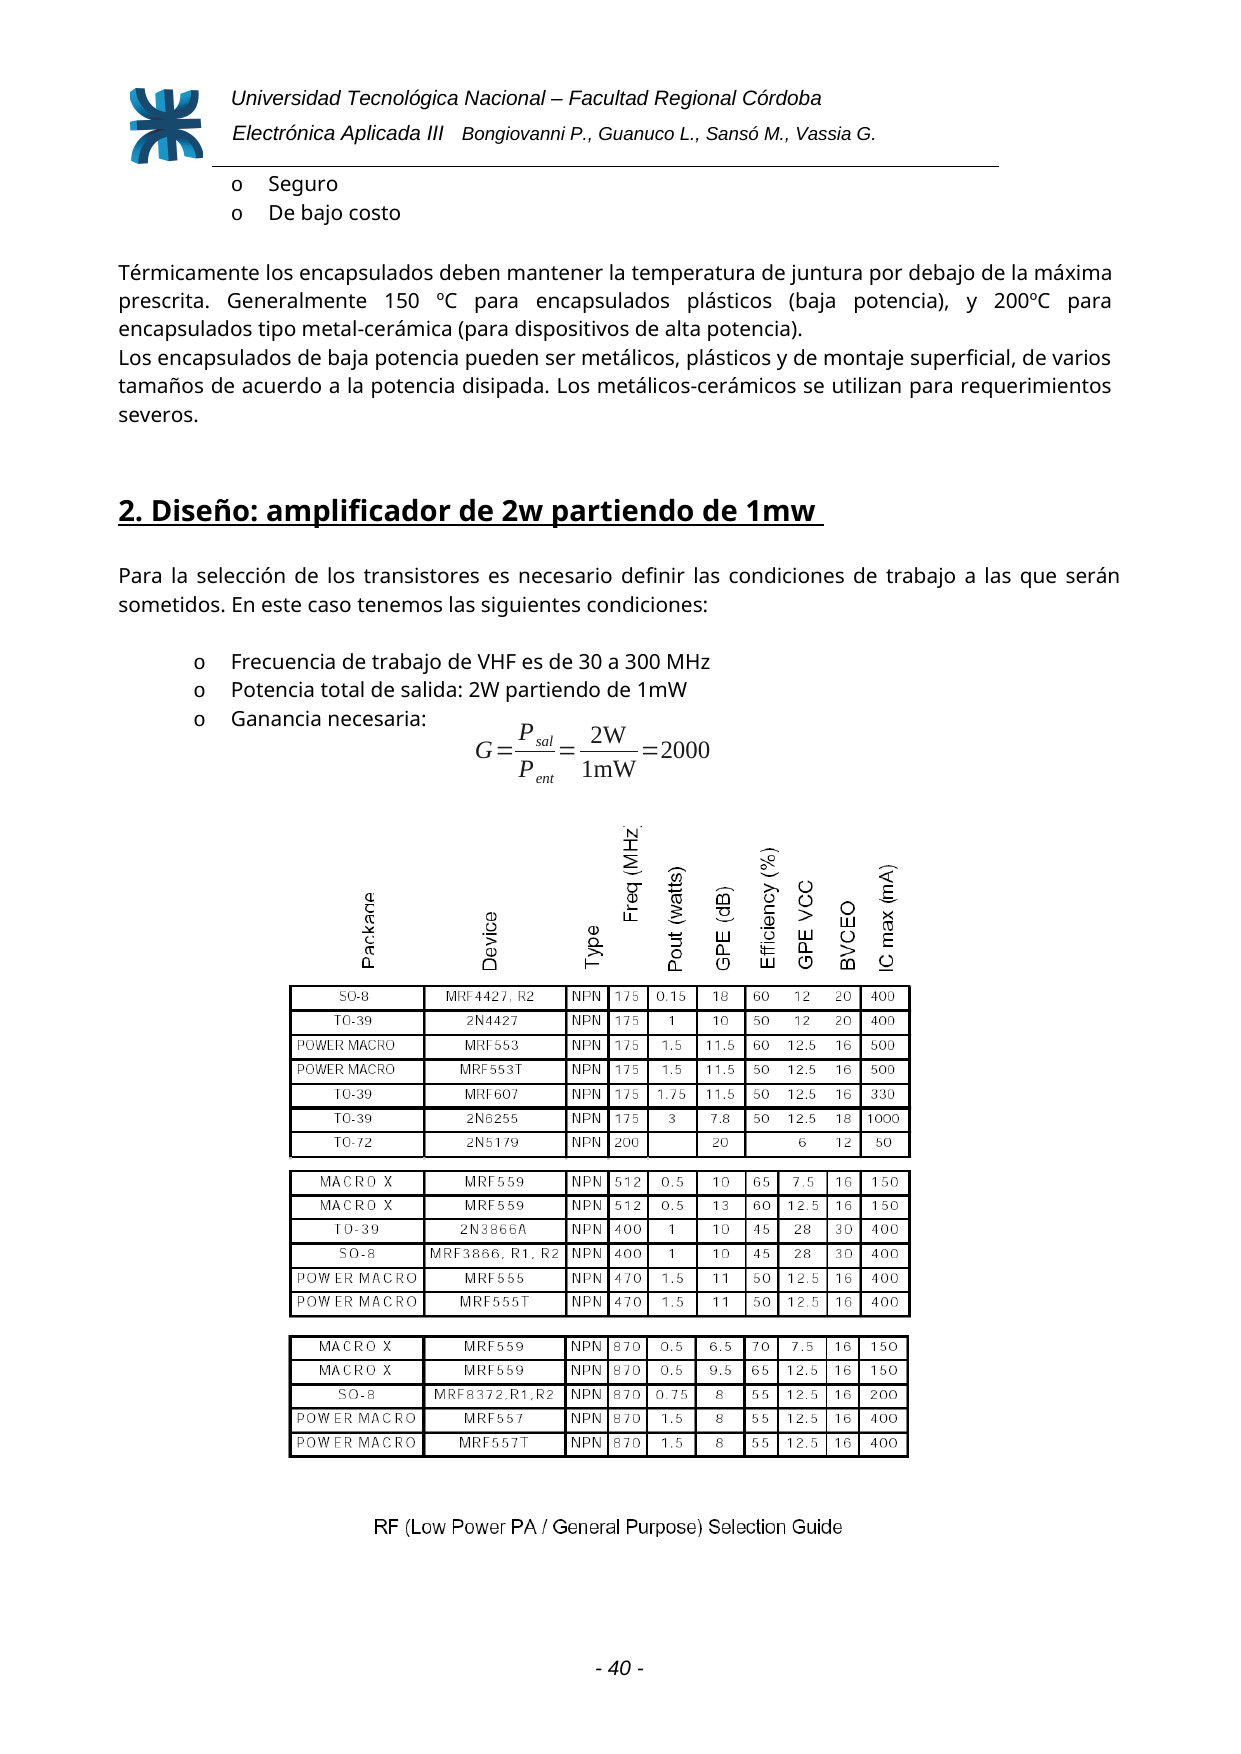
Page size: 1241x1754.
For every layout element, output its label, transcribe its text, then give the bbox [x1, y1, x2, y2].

text Térmicamente los encapsulados deben mantener la temperatura de juntura por debajo de la máxima prescrita. Generalmente 150 ºC para encapsulados plásticos (baja potencia), y 200ºC para encapsulados tipo metal-cerámica (para dispositivos de alta potencia). [118, 258, 1113, 343]
picture [129, 88, 203, 164]
list Seguro [231, 169, 1113, 198]
list De bajo costo [231, 198, 1113, 226]
list Frecuencia de trabajo de VHF es de 30 a 300 MHz [193, 647, 1122, 676]
text 2. Diseño: amplificador de 2w partiendo de 1mw [118, 491, 1122, 530]
text Para la selección de los transistores es necesario definir las condiciones de trabajo a las que serán sometidos. En este caso tenemos las siguientes condiciones: [118, 562, 1122, 618]
list Ganancia necesaria: [193, 704, 1122, 733]
list Potencia total de salida: 2W partiendo de 1mW [193, 676, 1122, 704]
text Los encapsulados de baja potencia pueden ser metálicos, plásticos y de montaje superficial, de varios tamaños de acuerdo a la potencia disipada. Los metálicos-cerámicos se utilizan para requerimientos severos. [118, 343, 1113, 428]
